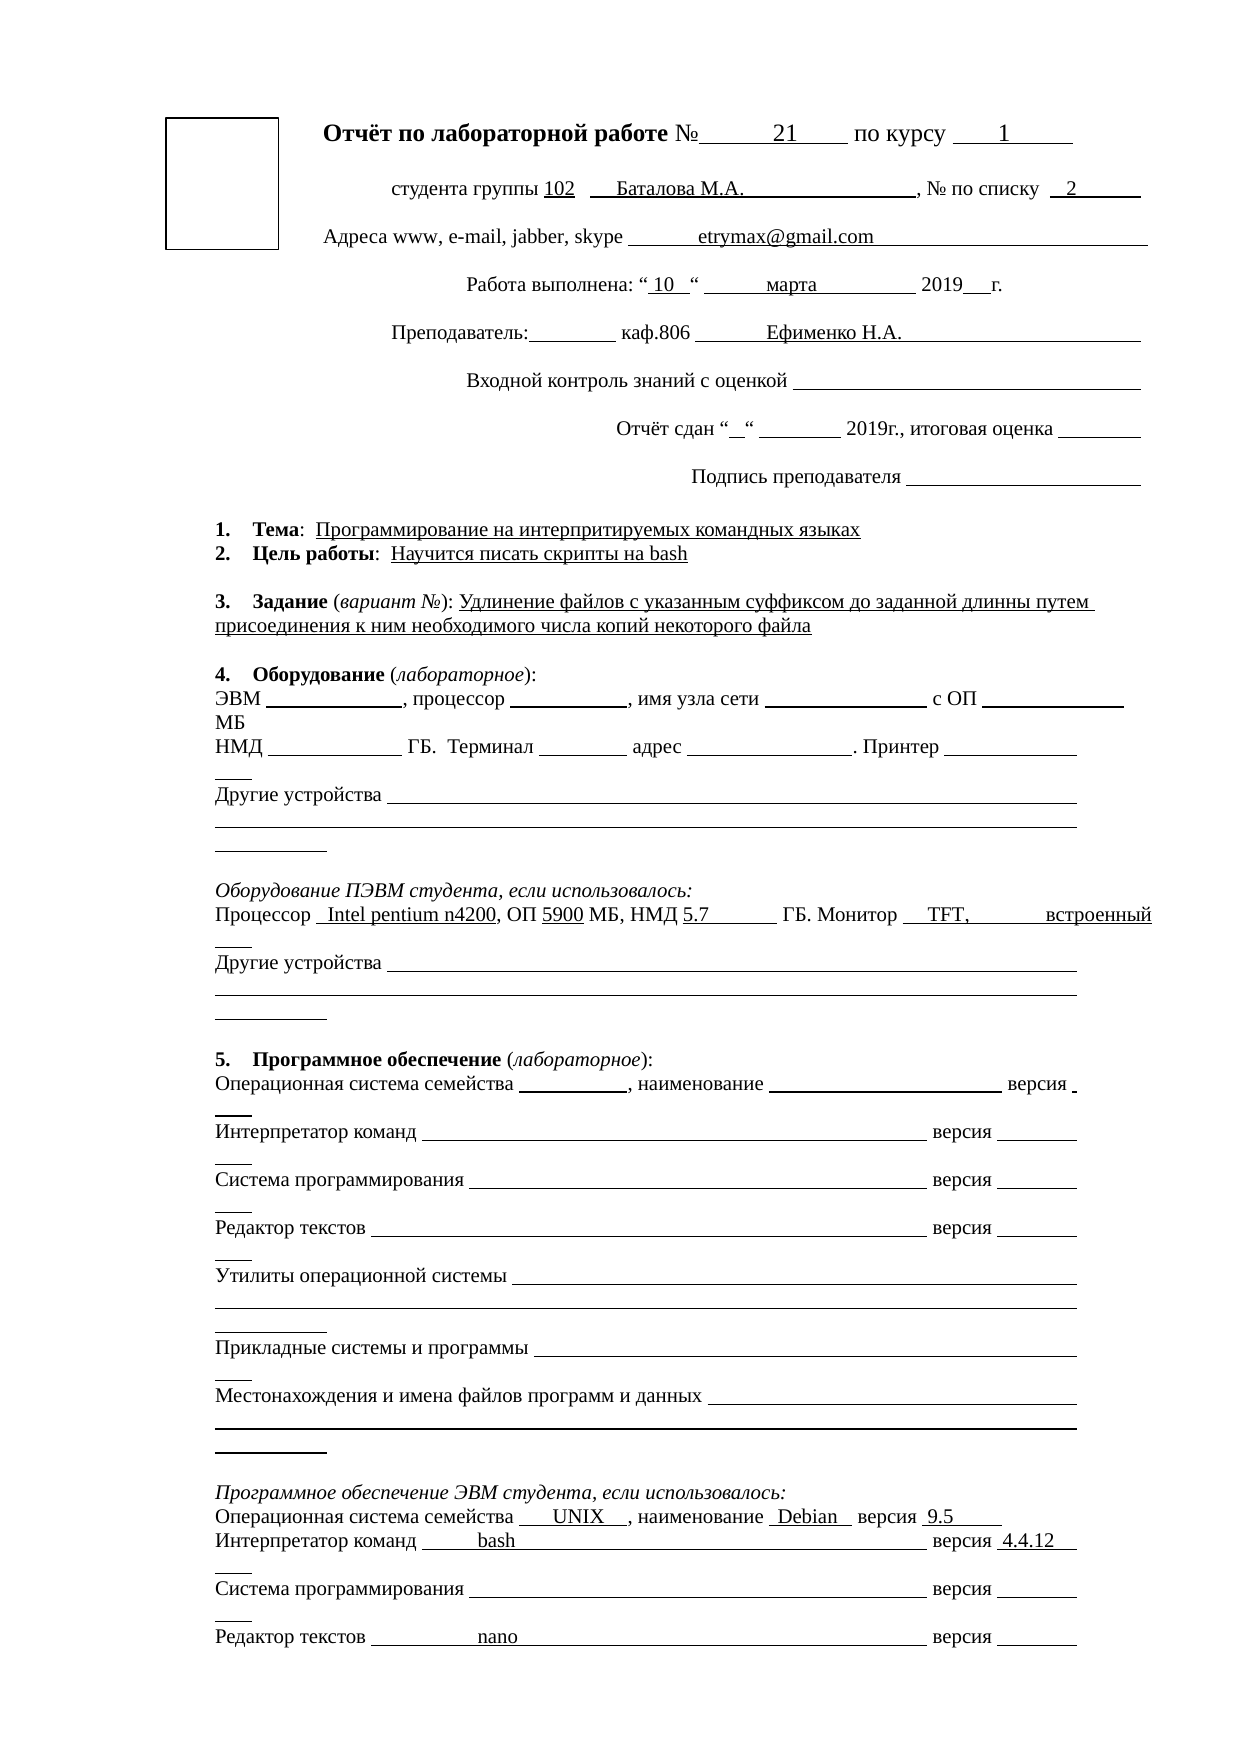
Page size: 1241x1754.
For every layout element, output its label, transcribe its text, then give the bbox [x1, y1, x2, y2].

text Оборудование ПЭВМ студента, если использовалось: [215, 878, 1152, 902]
list Оборудование (лабораторное): [215, 662, 1152, 686]
text Операционная система семейства UNIX , наименование Debian версия 9.5 [215, 1504, 1152, 1528]
list Цель работы: Научится писать скрипты на bash [215, 541, 1152, 565]
text Система программирования версия [215, 1576, 1152, 1624]
list Задание (вариант №): Удлинение файлов с указанным суффиксом до заданной длинны путем присоединения к ним необходимого числа копий некоторого файла [215, 589, 1152, 637]
table_header Отчёт по лабораторной работе № 21 по курсу 1 студента группы 102 Баталова М.А. , № по списку 2 Адреса www, e-mail, jabber, skype etrymax@gmail.com Работа выполнена: “ 10 “ марта 2019 г. Преподаватель: каф.806 Ефименко Н.А. Входной контроль знаний с оценкой Отчёт сдан “ “ 2019г., итоговая оценка Подпись преподавателя [323, 118, 1141, 488]
text Прикладные системы и программы [215, 1335, 1152, 1383]
list Тема: Программирование на интерпритируемых командных языках [215, 517, 1152, 541]
text Местонахождения и имена файлов программ и данных [215, 1383, 1152, 1456]
text Редактор текстов версия [215, 1215, 1152, 1263]
text Процессор Intel pentium n4200, ОП 5900 МБ, НМД 5.7 ГБ. Монитор TFT, встроенный [215, 902, 1152, 950]
text ЭВМ , процессор , имя узла сети с ОП МБ [215, 686, 1152, 734]
text Операционная система семейства , наименование версия [215, 1071, 1152, 1119]
text Редактор текстов nano версия [215, 1624, 1152, 1648]
text Другие устройства [215, 782, 1152, 854]
text НМД ГБ. Терминал адрес . Принтер [215, 734, 1152, 782]
text Интерпретатор команд версия [215, 1119, 1152, 1167]
text Система программирования версия [215, 1167, 1152, 1215]
text Программное обеспечение ЭВМ студента, если использовалось: [215, 1480, 1152, 1504]
text Другие устройства [215, 950, 1152, 1022]
text Интерпретатор команд bash версия 4.4.12 [215, 1528, 1152, 1576]
text Утилиты операционной системы [215, 1263, 1152, 1335]
table_header [155, 118, 323, 488]
list Программное обеспечение (лабораторное): [215, 1047, 1152, 1071]
